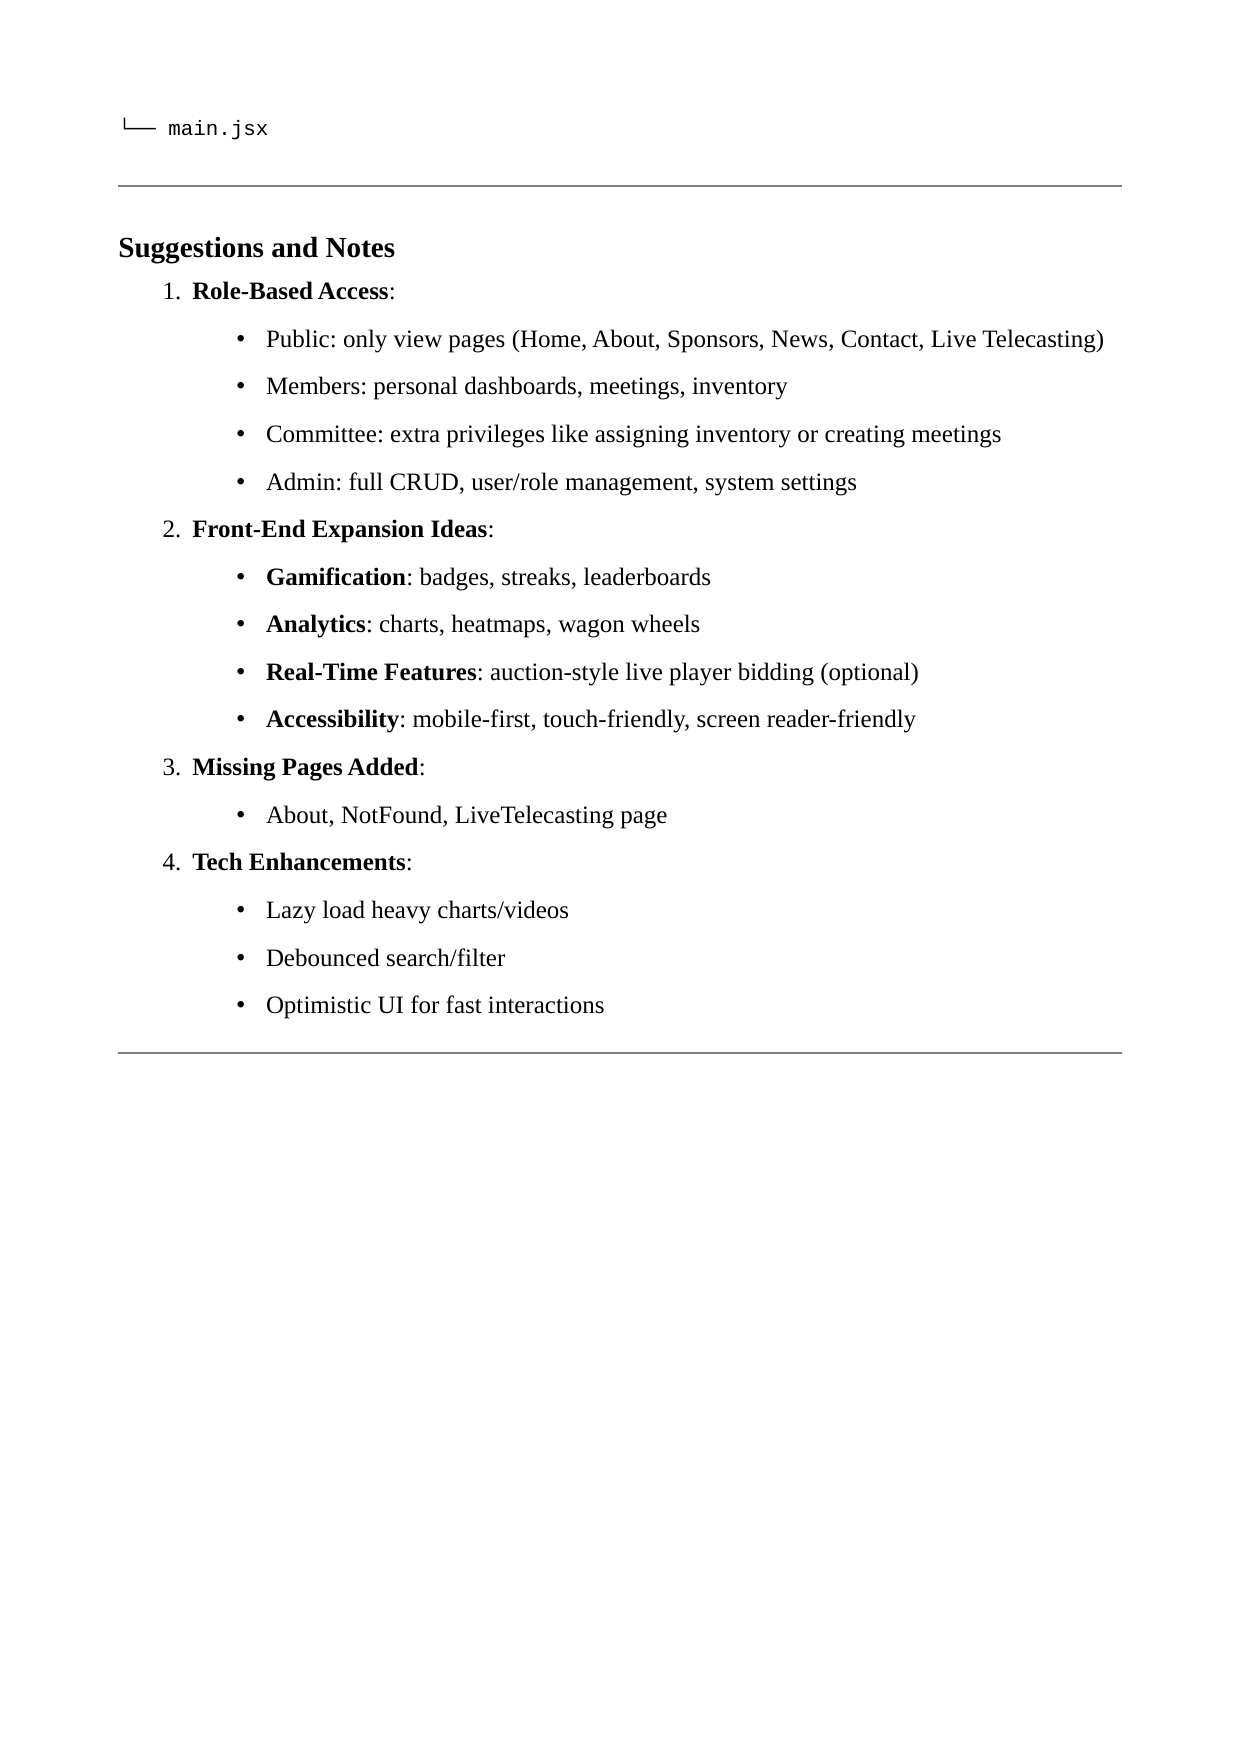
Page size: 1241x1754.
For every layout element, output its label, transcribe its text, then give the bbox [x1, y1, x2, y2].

list Members: personal dashboards, meetings, inventory [236, 371, 1122, 400]
list Committee: extra privileges like assigning inventory or creating meetings [236, 419, 1122, 448]
list Debounced search/filter [236, 943, 1122, 971]
list Gamification: badges, streaks, leaderboards [236, 562, 1122, 591]
list Front-End Expansion Ideas: [162, 514, 1122, 543]
list Public: only view pages (Home, About, Sponsors, News, Contact, Live Telecasting) [236, 324, 1122, 352]
list Optimistic UI for fast interactions [236, 990, 1122, 1019]
list Real-Time Features: auction-style live player bidding (optional) [236, 657, 1122, 686]
list About, NotFound, LiveTelecasting page [236, 800, 1122, 828]
list Tech Enhancements: [162, 847, 1122, 876]
list Missing Pages Added: [162, 752, 1122, 781]
subtitle Suggestions and Notes [118, 230, 1122, 264]
list Lazy load heavy charts/videos [236, 895, 1122, 924]
list Analytics: charts, heatmaps, wagon wheels [236, 609, 1122, 638]
list Admin: full CRUD, user/role management, system settings [236, 467, 1122, 495]
text └── main.jsx [118, 118, 1122, 142]
list Accessibility: mobile-first, touch-friendly, screen reader-friendly [236, 704, 1122, 733]
list Role-Based Access: [162, 276, 1122, 305]
